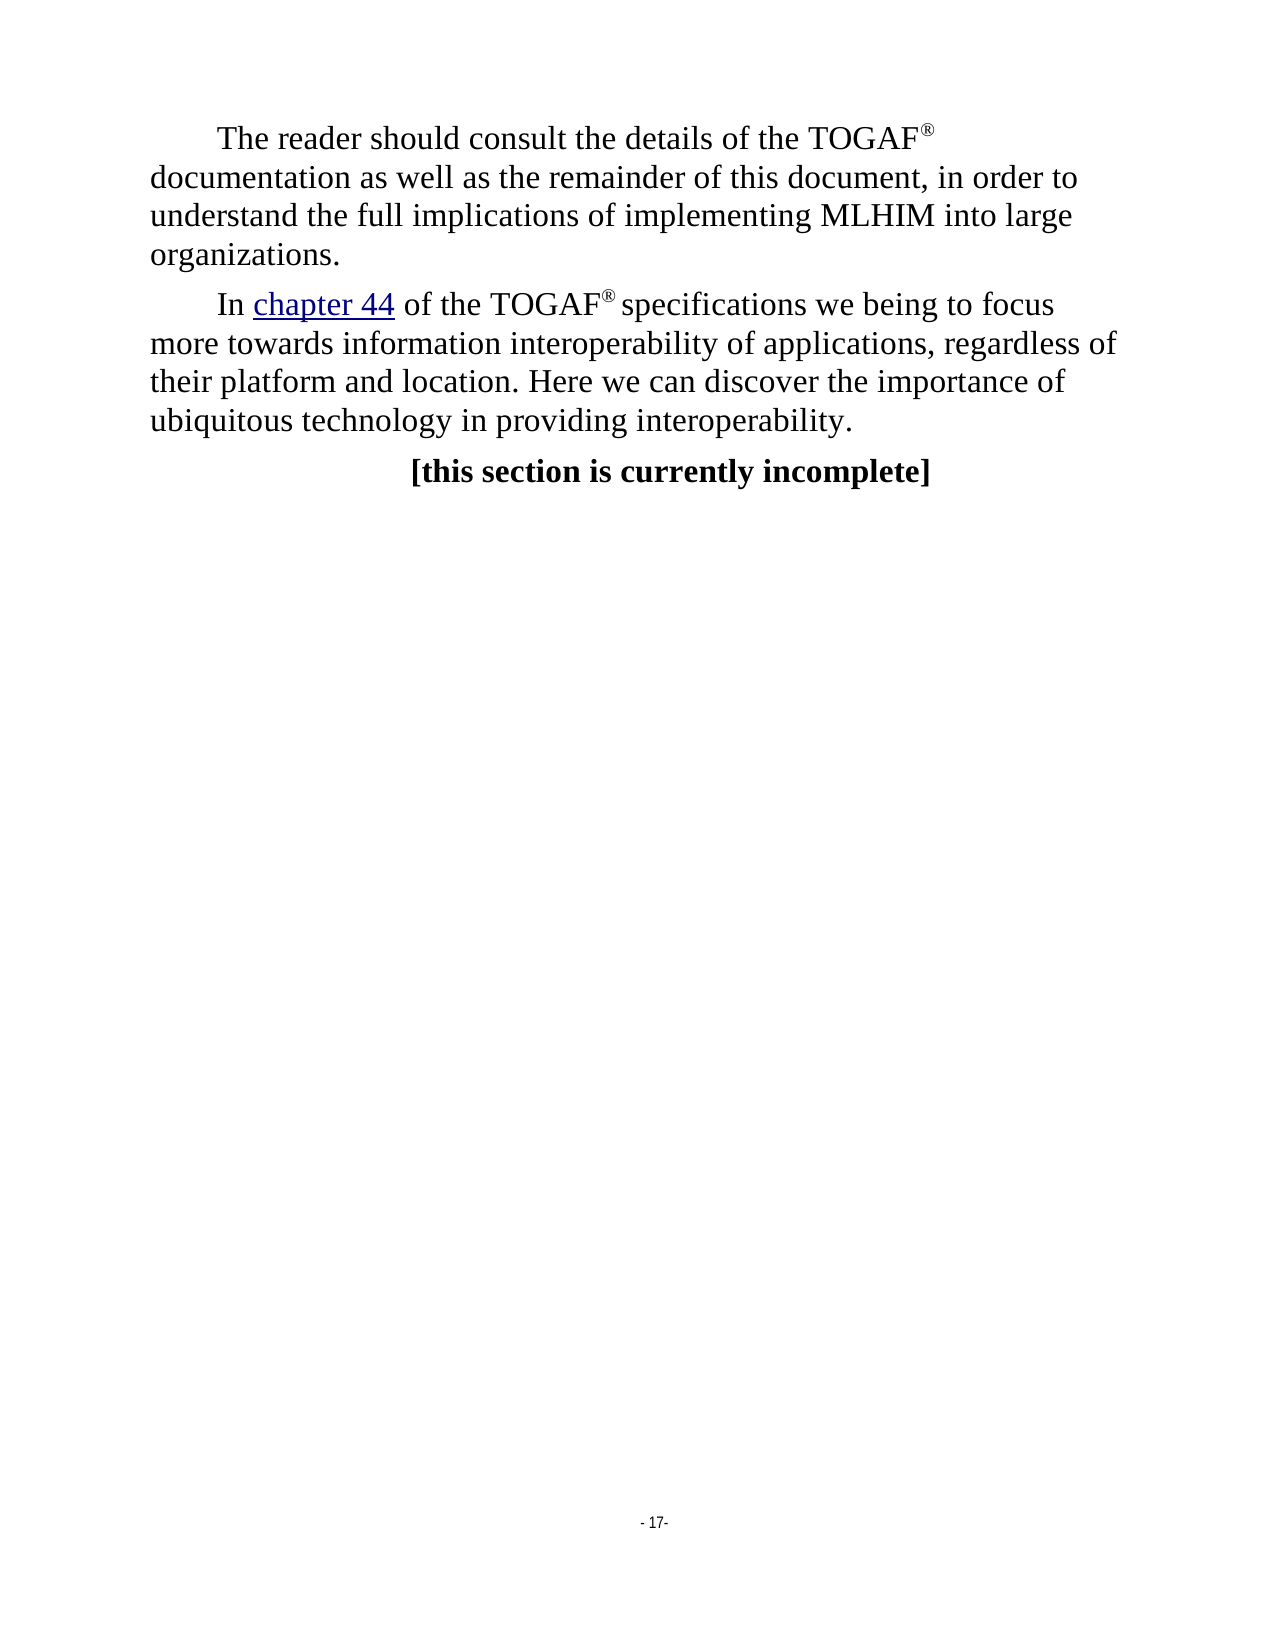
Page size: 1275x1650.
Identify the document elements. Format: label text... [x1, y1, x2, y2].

text In chapter 44 of the TOGAF® specifications we being to focus more towards information interoperability of applications, regardless of their platform and location. Here we can discover the importance of ubiquitous technology in providing interoperability. [150, 284, 1125, 438]
text [this section is currently incomplete] [150, 451, 1125, 489]
text The reader should consult the details of the TOGAF® documentation as well as the remainder of this document, in order to understand the full implications of implementing MLHIM into large organizations. [150, 118, 1125, 272]
